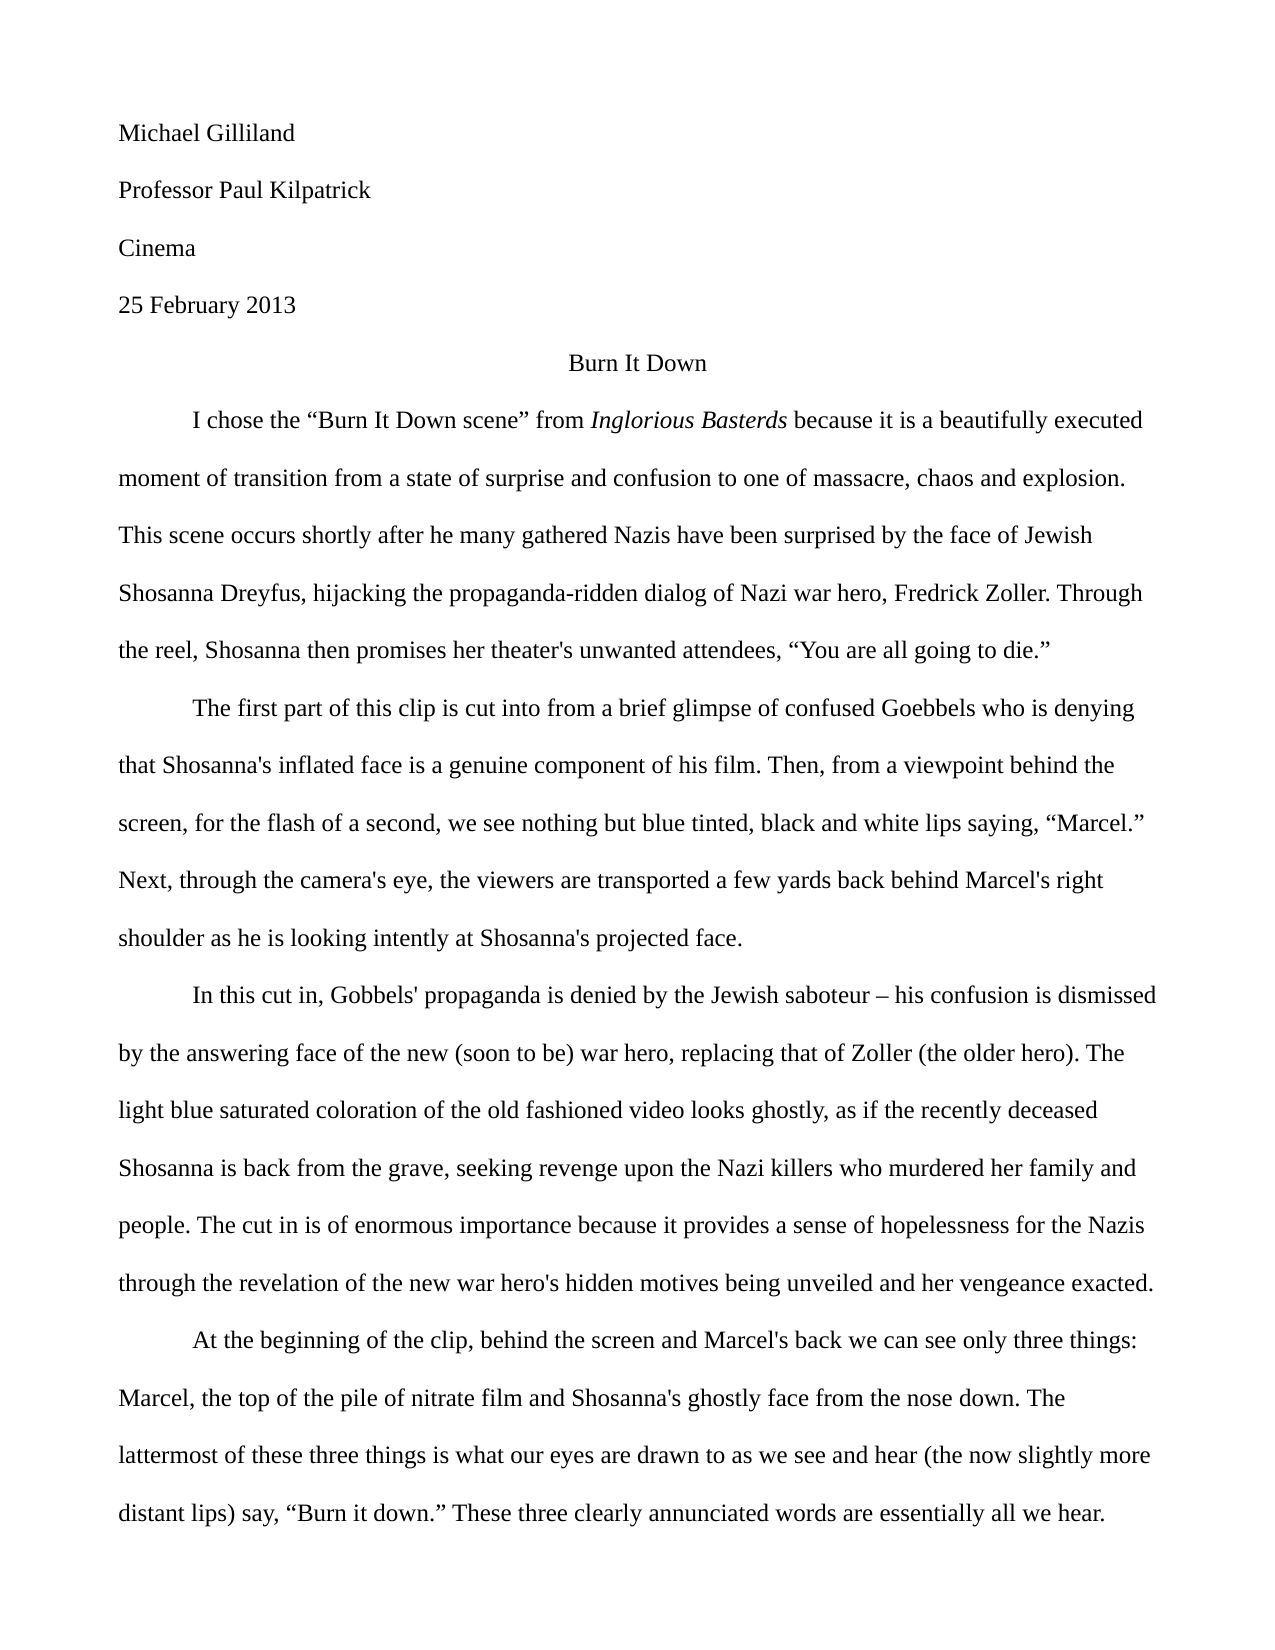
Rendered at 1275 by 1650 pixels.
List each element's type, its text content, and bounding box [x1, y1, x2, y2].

text 25 February 2013 [118, 291, 1157, 319]
text Cinema [118, 233, 1157, 262]
text At the beginning of the clip, behind the screen and Marcel's back we can see only three things: Marcel, the top of the pile of nitrate film and Shosanna's ghostly face from the nose down. The lattermost of these three things is what our eyes are drawn to as we see and hear (the now slightly more distant lips) say, “Burn it down.” These three clearly annunciated words are essentially all we hear. [118, 1326, 1157, 1527]
text Professor Paul Kilpatrick [118, 176, 1157, 204]
text In this cut in, Gobbels' propaganda is denied by the Jewish saboteur – his confusion is dismissed by the answering face of the new (soon to be) war hero, replacing that of Zoller (the older hero). The light blue saturated coloration of the old fashioned video looks ghostly, as if the recently deceased Shosanna is back from the grave, seeking revenge upon the Nazi killers who murdered her family and people. The cut in is of enormous importance because it provides a sense of hopelessness for the Nazis through the revelation of the new war hero's hidden motives being unveiled and her vengeance exacted. [118, 981, 1157, 1297]
text I chose the “Burn It Down scene” from Inglorious Basterds because it is a beautifully executed moment of transition from a state of surprise and confusion to one of massacre, chaos and explosion. This scene occurs shortly after he many gathered Nazis have been surprised by the face of Jewish Shosanna Dreyfus, hijacking the propaganda-ridden dialog of Nazi war hero, Fredrick Zoller. Through the reel, Shosanna then promises her theater's unwanted attendees, “You are all going to die.” [118, 406, 1157, 664]
text Michael Gilliland [118, 118, 1157, 147]
text Burn It Down [118, 348, 1157, 377]
text The first part of this clip is cut into from a brief glimpse of confused Goebbels who is denying that Shosanna's inflated face is a genuine component of his film. Then, from a viewpoint behind the screen, for the flash of a second, we see nothing but blue tinted, black and white lips saying, “Marcel.” Next, through the camera's eye, the viewers are transported a few yards back behind Marcel's right shoulder as he is looking intently at Shosanna's projected face. [118, 693, 1157, 952]
